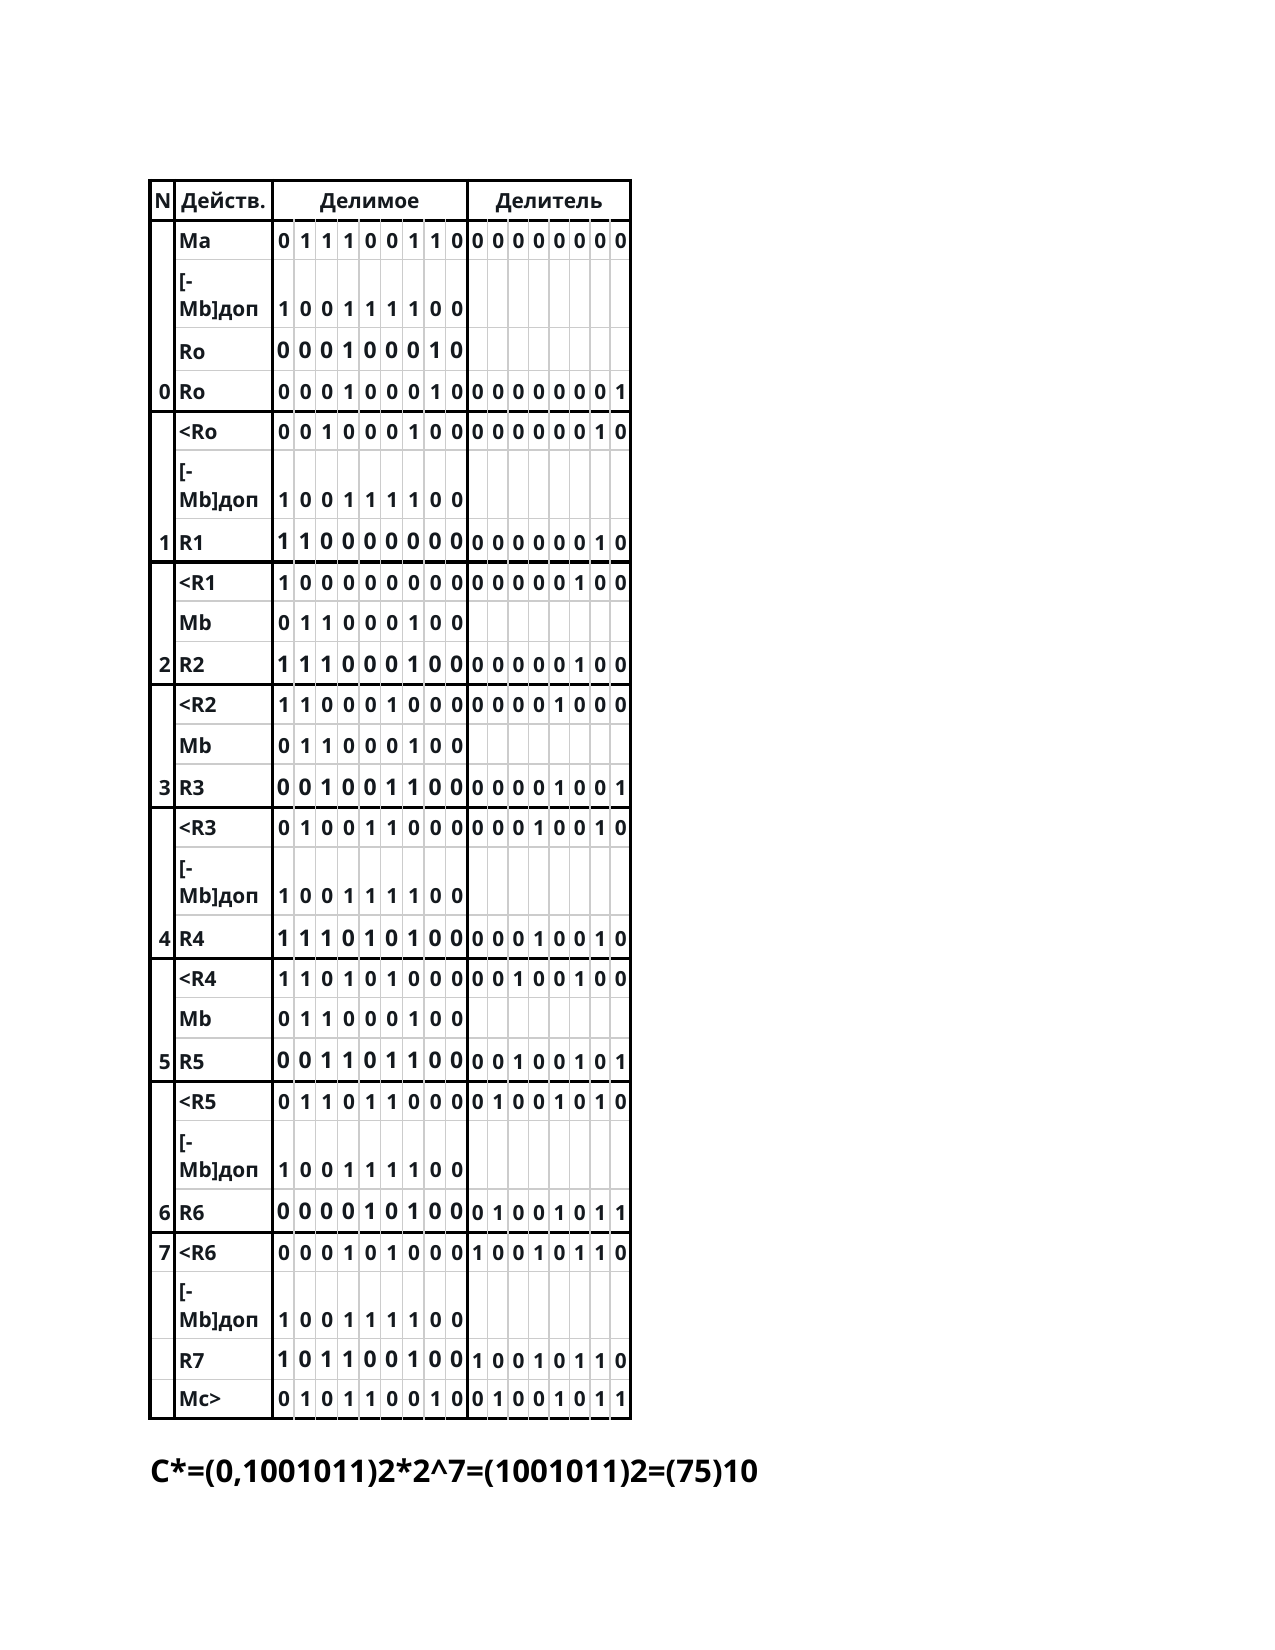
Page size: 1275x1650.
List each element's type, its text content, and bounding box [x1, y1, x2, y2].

table_cell 1 [274, 1121, 293, 1188]
table_cell [550, 848, 569, 914]
table_cell 0 [425, 848, 445, 914]
table_cell 0 [360, 998, 380, 1037]
table_cell 0 [403, 809, 423, 846]
table_cell 1 [295, 1380, 315, 1417]
table_cell [488, 328, 507, 369]
table_cell 1 [295, 725, 315, 763]
table_cell [509, 998, 528, 1037]
table_cell 0 [446, 371, 466, 409]
table_cell 1 [338, 848, 358, 914]
table_cell 0 [509, 519, 528, 560]
table_cell [570, 1272, 589, 1337]
table_cell 0 [425, 1083, 445, 1120]
table_cell [591, 725, 609, 763]
table_cell 1 [316, 725, 337, 763]
table_cell 0 [529, 1039, 548, 1080]
table_cell 1 [550, 1380, 569, 1417]
table_cell 2 [152, 564, 173, 683]
table_cell 1 [570, 1234, 589, 1271]
table_cell 0 [295, 1272, 315, 1337]
table_cell 0 [446, 998, 466, 1037]
table_cell [611, 602, 629, 641]
table_cell 0 [570, 1083, 589, 1120]
table_cell 1 [403, 725, 423, 763]
table_cell 0 [381, 1339, 402, 1378]
table_cell 0 [295, 1039, 315, 1080]
table_cell [488, 602, 507, 641]
table_cell 0 [381, 998, 402, 1037]
table_cell 0 [425, 602, 445, 641]
table_cell [591, 260, 609, 327]
table_cell 0 [611, 1339, 629, 1378]
table_cell [591, 998, 609, 1037]
table_cell 1 [381, 848, 402, 914]
table_cell 0 [338, 602, 358, 641]
table_cell 0 [381, 328, 402, 369]
table_cell 0 [360, 725, 380, 763]
table_cell 1 [338, 371, 358, 409]
table_cell 0 [550, 809, 569, 846]
table_cell [488, 998, 507, 1037]
table_cell Mc> [176, 1380, 271, 1417]
table_cell 0 [529, 564, 548, 600]
table_cell 1 [360, 1380, 380, 1417]
table_cell 0 [529, 1380, 548, 1417]
table_cell 0 [274, 765, 293, 806]
table_cell [469, 725, 487, 763]
table_cell 1 [529, 916, 548, 957]
table_cell 1 [403, 765, 423, 806]
table_cell 0 [446, 765, 466, 806]
table_cell 0 [360, 765, 380, 806]
table_cell 1 [403, 1039, 423, 1080]
table_cell 0 [316, 686, 337, 723]
table_cell 0 [360, 1234, 380, 1271]
table_cell 1 [425, 222, 445, 258]
table_cell 1 [338, 1121, 358, 1188]
table_cell 0 [591, 765, 609, 806]
table_cell 0 [274, 1234, 293, 1271]
table_cell 0 [469, 371, 487, 409]
table_cell [-Mb]доп [176, 848, 271, 914]
table_cell 0 [360, 602, 380, 641]
table_cell 0 [316, 1234, 337, 1271]
table_cell 0 [509, 1234, 528, 1271]
table_cell 1 [274, 1339, 293, 1378]
table_cell [152, 1380, 173, 1417]
table_cell 0 [360, 519, 380, 560]
table_cell 1 [403, 602, 423, 641]
table_cell 0 [381, 602, 402, 641]
table_cell 1 [488, 1190, 507, 1231]
table_cell 1 [360, 809, 380, 846]
table_cell [469, 602, 487, 641]
table_cell 1 [550, 686, 569, 723]
table_cell 1 [338, 1234, 358, 1271]
table_cell 1 [403, 413, 423, 449]
table_cell 0 [446, 809, 466, 846]
table_cell 0 [550, 1339, 569, 1378]
table_cell 1 [469, 1339, 487, 1378]
table_cell [591, 451, 609, 518]
table_cell 1 [403, 1121, 423, 1188]
table_cell 1 [381, 1234, 402, 1271]
table_cell 0 [338, 519, 358, 560]
table_cell [550, 260, 569, 327]
table_cell [529, 1272, 548, 1337]
table_cell 0 [274, 413, 293, 449]
table_cell 0 [403, 564, 423, 600]
table_cell 1 [591, 1380, 609, 1417]
table_cell 0 [425, 960, 445, 997]
table_cell 0 [425, 413, 445, 449]
table_cell [509, 1121, 528, 1188]
table_cell 1 [488, 1083, 507, 1120]
table_cell 0 [570, 519, 589, 560]
table_cell 0 [446, 602, 466, 641]
table_cell 0 [425, 564, 445, 600]
table_cell 1 [469, 1234, 487, 1271]
table_cell 1 [338, 1272, 358, 1337]
table_cell 0 [550, 413, 569, 449]
table_cell 1 [425, 1380, 445, 1417]
table_cell 0 [425, 686, 445, 723]
table_cell 0 [381, 1380, 402, 1417]
table_cell 0 [550, 960, 569, 997]
table_cell Ma [176, 222, 271, 258]
table_cell 1 [316, 413, 337, 449]
table_cell 0 [509, 371, 528, 409]
table_cell 0 [509, 1190, 528, 1231]
table_cell <Ro [176, 413, 271, 449]
table_cell 1 [381, 1039, 402, 1080]
table_cell 1 [591, 1083, 609, 1120]
table_cell 0 [425, 1339, 445, 1378]
table_cell 0 [360, 222, 380, 258]
table_cell 0 [570, 686, 589, 723]
table_cell 1 [550, 1190, 569, 1231]
table_cell 0 [509, 1083, 528, 1120]
table_cell [570, 725, 589, 763]
table_cell 1 [316, 765, 337, 806]
table_cell 0 [469, 960, 487, 997]
table_cell 0 [316, 328, 337, 369]
table_cell 1 [529, 809, 548, 846]
table_cell 1 [152, 413, 173, 560]
table_cell <R4 [176, 960, 271, 997]
table_cell 0 [488, 564, 507, 600]
table_cell 0 [550, 222, 569, 258]
table_cell 0 [488, 960, 507, 997]
table_cell [550, 602, 569, 641]
table_cell [488, 848, 507, 914]
table_cell R6 [176, 1190, 271, 1231]
table_cell [591, 1121, 609, 1188]
table_header Делимое [274, 182, 466, 219]
table_cell [550, 1121, 569, 1188]
table_cell 0 [274, 328, 293, 369]
table_cell [611, 1272, 629, 1337]
table_cell R5 [176, 1039, 271, 1080]
table_cell 0 [274, 602, 293, 641]
table_cell 0 [274, 998, 293, 1037]
table_cell 0 [274, 371, 293, 409]
table_cell 0 [469, 642, 487, 683]
table_cell 1 [316, 1039, 337, 1080]
table_cell 0 [591, 371, 609, 409]
table_cell 0 [509, 222, 528, 258]
table_cell 0 [338, 916, 358, 957]
table_cell 1 [611, 371, 629, 409]
table_cell 1 [381, 1121, 402, 1188]
table_cell 0 [529, 642, 548, 683]
table_cell 1 [338, 222, 358, 258]
table_cell 0 [509, 916, 528, 957]
table_cell 0 [403, 371, 423, 409]
table_cell 0 [446, 1380, 466, 1417]
table_cell 0 [550, 1039, 569, 1080]
table_cell 5 [152, 960, 173, 1080]
table_cell 0 [591, 1039, 609, 1080]
table_cell 1 [403, 1272, 423, 1337]
table_cell 1 [381, 1083, 402, 1120]
table_cell 1 [338, 260, 358, 327]
table_cell [570, 1121, 589, 1188]
table_cell 0 [488, 222, 507, 258]
table_cell 0 [381, 519, 402, 560]
table_cell 0 [529, 765, 548, 806]
table_cell 1 [550, 765, 569, 806]
table_cell 1 [381, 1272, 402, 1337]
table_cell 0 [295, 371, 315, 409]
table_cell 0 [338, 1083, 358, 1120]
table_cell 1 [295, 998, 315, 1037]
table_cell 0 [381, 725, 402, 763]
table_cell 1 [295, 809, 315, 846]
table_cell 1 [295, 916, 315, 957]
table_cell 0 [488, 1039, 507, 1080]
table_cell [529, 602, 548, 641]
table_cell 0 [529, 1083, 548, 1120]
table_cell 1 [316, 642, 337, 683]
table_cell 0 [295, 451, 315, 518]
table_cell 1 [360, 916, 380, 957]
table_cell [509, 451, 528, 518]
table_cell <R6 [176, 1234, 271, 1271]
table_cell 1 [381, 960, 402, 997]
table_cell 1 [360, 1083, 380, 1120]
table_cell 0 [316, 1121, 337, 1188]
table_cell 0 [274, 222, 293, 258]
table_cell [509, 848, 528, 914]
table_cell 0 [338, 686, 358, 723]
table_cell 0 [295, 1121, 315, 1188]
table_cell 0 [425, 809, 445, 846]
table_cell 0 [550, 564, 569, 600]
table_cell R2 [176, 642, 271, 683]
table_cell 0 [425, 1039, 445, 1080]
table_cell 1 [529, 1234, 548, 1271]
table_cell [550, 725, 569, 763]
table_cell R7 [176, 1339, 271, 1378]
table_cell 0 [509, 413, 528, 449]
table_cell 0 [425, 998, 445, 1037]
table_cell 0 [591, 686, 609, 723]
table_cell [469, 848, 487, 914]
table_cell 0 [570, 1380, 589, 1417]
table_cell 0 [529, 519, 548, 560]
table_cell 1 [360, 260, 380, 327]
table_cell [550, 328, 569, 369]
table_cell 0 [274, 809, 293, 846]
table_cell 0 [316, 564, 337, 600]
table_cell 0 [469, 809, 487, 846]
table_cell 0 [360, 328, 380, 369]
table_cell 0 [469, 1190, 487, 1231]
table_cell 0 [469, 1380, 487, 1417]
table_cell 0 [469, 519, 487, 560]
table_cell 0 [360, 371, 380, 409]
table_cell [-Mb]доп [176, 1272, 271, 1337]
table_cell 0 [295, 328, 315, 369]
table_cell 1 [338, 451, 358, 518]
table_cell 0 [611, 413, 629, 449]
table_cell 0 [403, 1234, 423, 1271]
table_cell [488, 1121, 507, 1188]
table_cell 0 [338, 809, 358, 846]
table_cell 0 [274, 1083, 293, 1120]
table_cell 1 [381, 260, 402, 327]
table_cell 0 [446, 451, 466, 518]
table_cell <R3 [176, 809, 271, 846]
table_cell 1 [381, 451, 402, 518]
table_cell 1 [274, 260, 293, 327]
table_cell 0 [488, 371, 507, 409]
table_cell Mb [176, 602, 271, 641]
table_cell 1 [295, 222, 315, 258]
table_cell 1 [529, 1339, 548, 1378]
table_cell Ro [176, 371, 271, 409]
table_cell 0 [570, 371, 589, 409]
table_cell 0 [381, 1190, 402, 1231]
table_cell [550, 1272, 569, 1337]
table_cell 0 [509, 765, 528, 806]
table_cell 1 [316, 222, 337, 258]
table_cell Mb [176, 725, 271, 763]
table_cell 0 [446, 564, 466, 600]
table_cell [611, 725, 629, 763]
table_cell 1 [360, 451, 380, 518]
table_cell 1 [274, 451, 293, 518]
table_cell 1 [381, 765, 402, 806]
table_cell [591, 1272, 609, 1337]
table_cell 0 [550, 371, 569, 409]
table_cell [570, 260, 589, 327]
table_cell 1 [611, 1039, 629, 1080]
table_cell 0 [425, 1234, 445, 1271]
table_cell 0 [295, 1190, 315, 1231]
table_header Действ. [176, 182, 271, 219]
table_cell 1 [274, 519, 293, 560]
table_cell 0 [316, 1380, 337, 1417]
table_cell 0 [611, 1234, 629, 1271]
table_cell 0 [274, 1190, 293, 1231]
table_cell 0 [425, 725, 445, 763]
table_cell 0 [550, 519, 569, 560]
table_cell [469, 1121, 487, 1188]
table_cell 0 [403, 1380, 423, 1417]
table_cell [591, 602, 609, 641]
table_cell 1 [295, 960, 315, 997]
table_cell 0 [295, 1234, 315, 1271]
table_cell 0 [529, 1190, 548, 1231]
table_cell [488, 451, 507, 518]
table_cell 0 [509, 564, 528, 600]
table_cell <R2 [176, 686, 271, 723]
table_cell 1 [360, 1121, 380, 1188]
table_cell 1 [611, 1190, 629, 1231]
table_cell 1 [591, 1190, 609, 1231]
table_cell 0 [316, 960, 337, 997]
table_cell 0 [611, 564, 629, 600]
table_cell 3 [152, 686, 173, 806]
table_cell 0 [591, 564, 609, 600]
table_cell 0 [381, 222, 402, 258]
table_cell [611, 451, 629, 518]
table_cell 0 [446, 328, 466, 369]
table_cell 0 [152, 222, 173, 409]
table_cell 0 [316, 809, 337, 846]
table_cell [611, 260, 629, 327]
table_cell 1 [295, 602, 315, 641]
table_cell 1 [274, 642, 293, 683]
table_cell 0 [274, 1380, 293, 1417]
table_cell 1 [274, 1272, 293, 1337]
table_cell 0 [446, 1272, 466, 1337]
table_cell 0 [488, 809, 507, 846]
table_cell 1 [403, 222, 423, 258]
table_cell 1 [591, 1339, 609, 1378]
table_cell 0 [338, 1190, 358, 1231]
table_cell 0 [295, 564, 315, 600]
table_cell 0 [360, 564, 380, 600]
table_cell [611, 1121, 629, 1188]
table_cell 1 [295, 519, 315, 560]
table_cell 0 [338, 998, 358, 1037]
table_cell 1 [316, 998, 337, 1037]
table_cell 0 [529, 686, 548, 723]
table_cell 0 [381, 642, 402, 683]
table_cell 1 [425, 371, 445, 409]
table_cell 0 [446, 1039, 466, 1080]
table_cell [-Mb]доп [176, 1121, 271, 1188]
table_cell 0 [570, 765, 589, 806]
table_cell 1 [611, 1380, 629, 1417]
table_cell 1 [403, 848, 423, 914]
table_cell 0 [509, 642, 528, 683]
table_cell 0 [529, 960, 548, 997]
table_cell 0 [338, 642, 358, 683]
table_cell 0 [446, 1190, 466, 1231]
table_cell 0 [425, 1190, 445, 1231]
table_cell 0 [529, 413, 548, 449]
table_cell [529, 725, 548, 763]
table_cell 0 [509, 1339, 528, 1378]
table_cell 1 [403, 998, 423, 1037]
table_cell 0 [570, 916, 589, 957]
table_cell 0 [446, 1339, 466, 1378]
table_cell 0 [403, 519, 423, 560]
table_cell 0 [446, 960, 466, 997]
table_cell 0 [360, 960, 380, 997]
table_cell 1 [381, 686, 402, 723]
table_cell 0 [611, 809, 629, 846]
table_cell 1 [316, 1083, 337, 1120]
table_cell 1 [295, 1083, 315, 1120]
table_cell 0 [295, 413, 315, 449]
table_cell 0 [446, 642, 466, 683]
table_cell 0 [425, 765, 445, 806]
table_cell 1 [591, 413, 609, 449]
table_cell 0 [295, 848, 315, 914]
table_cell 0 [360, 686, 380, 723]
table_cell 1 [274, 848, 293, 914]
table_cell [509, 725, 528, 763]
table_cell 0 [488, 916, 507, 957]
table_cell 1 [403, 260, 423, 327]
table_cell 0 [403, 328, 423, 369]
table_cell 1 [381, 809, 402, 846]
table_cell 1 [316, 602, 337, 641]
table_cell 0 [469, 1083, 487, 1120]
table_cell 1 [570, 1339, 589, 1378]
table_cell 1 [591, 916, 609, 957]
table_cell 1 [570, 564, 589, 600]
table_cell 0 [295, 1339, 315, 1378]
table_cell 0 [425, 519, 445, 560]
table_cell 1 [509, 960, 528, 997]
table_cell 1 [274, 960, 293, 997]
table_cell 0 [469, 564, 487, 600]
table_cell <R1 [176, 564, 271, 600]
table_cell 0 [469, 1039, 487, 1080]
table_cell Mb [176, 998, 271, 1037]
table_cell [611, 328, 629, 369]
table_cell [509, 260, 528, 327]
table_cell 0 [446, 725, 466, 763]
table_cell 0 [591, 960, 609, 997]
table_cell 1 [338, 1039, 358, 1080]
table_cell 0 [425, 916, 445, 957]
table_cell [591, 848, 609, 914]
table_cell 1 [403, 916, 423, 957]
table_cell 0 [611, 686, 629, 723]
table_cell 0 [591, 642, 609, 683]
table_cell 1 [274, 686, 293, 723]
table_cell [570, 998, 589, 1037]
table_cell 1 [425, 328, 445, 369]
table_cell 1 [403, 1339, 423, 1378]
table_cell [488, 1272, 507, 1337]
table_cell R1 [176, 519, 271, 560]
table_cell [469, 328, 487, 369]
table_cell [152, 1272, 173, 1337]
table_cell 0 [611, 642, 629, 683]
table_cell 0 [529, 222, 548, 258]
table_cell 1 [295, 642, 315, 683]
table_cell 0 [446, 1083, 466, 1120]
table_cell 0 [509, 686, 528, 723]
table_cell 0 [316, 451, 337, 518]
table_cell 6 [152, 1083, 173, 1231]
table_cell [469, 260, 487, 327]
table_cell 0 [381, 413, 402, 449]
table_cell 1 [403, 1190, 423, 1231]
table_cell 1 [570, 1039, 589, 1080]
table_cell 0 [529, 371, 548, 409]
table_cell [509, 1272, 528, 1337]
table_cell [570, 602, 589, 641]
table_cell 0 [550, 642, 569, 683]
table_cell 0 [338, 413, 358, 449]
table_cell [611, 998, 629, 1037]
table_cell 0 [381, 564, 402, 600]
table_cell [529, 1121, 548, 1188]
table_cell 1 [403, 642, 423, 683]
table_cell 0 [550, 1234, 569, 1271]
table_cell 0 [403, 960, 423, 997]
table_cell 0 [381, 916, 402, 957]
table_cell 1 [360, 848, 380, 914]
table_cell 0 [446, 916, 466, 957]
table_cell 0 [316, 371, 337, 409]
table_cell 4 [152, 809, 173, 957]
table_cell 1 [338, 1380, 358, 1417]
table_cell 1 [316, 916, 337, 957]
table_cell 0 [591, 222, 609, 258]
table_cell 0 [611, 519, 629, 560]
table_cell [469, 998, 487, 1037]
table_cell 0 [469, 686, 487, 723]
table_cell 0 [611, 916, 629, 957]
table_cell 0 [446, 413, 466, 449]
table_cell 1 [611, 765, 629, 806]
table_cell 0 [316, 260, 337, 327]
table_cell 0 [446, 848, 466, 914]
table_cell 0 [425, 642, 445, 683]
table_cell 0 [550, 916, 569, 957]
table_cell 0 [488, 519, 507, 560]
table_cell 0 [360, 1039, 380, 1080]
table_cell 0 [570, 809, 589, 846]
table_cell 1 [338, 1339, 358, 1378]
table_cell 7 [152, 1234, 173, 1271]
table_cell [509, 602, 528, 641]
table_cell [469, 1272, 487, 1337]
table_cell R4 [176, 916, 271, 957]
table_header Делитель [469, 182, 629, 219]
table_cell 0 [469, 413, 487, 449]
table_cell 0 [403, 686, 423, 723]
table_cell 0 [446, 260, 466, 327]
table_cell [550, 998, 569, 1037]
table_cell 1 [360, 1272, 380, 1337]
table_cell 0 [360, 642, 380, 683]
table_cell 0 [570, 413, 589, 449]
table_cell 0 [611, 1083, 629, 1120]
table_cell 0 [488, 765, 507, 806]
table_cell 0 [509, 1380, 528, 1417]
table_cell [509, 328, 528, 369]
table_cell 1 [360, 1190, 380, 1231]
table_cell 1 [488, 1380, 507, 1417]
table_cell [529, 848, 548, 914]
table_cell 1 [550, 1083, 569, 1120]
table_cell 0 [381, 371, 402, 409]
table_cell 1 [570, 642, 589, 683]
table_cell 1 [591, 809, 609, 846]
table_cell 1 [338, 328, 358, 369]
table_cell [-Mb]доп [176, 451, 271, 518]
table_cell 1 [316, 1339, 337, 1378]
table_cell 0 [360, 1339, 380, 1378]
table_cell [611, 848, 629, 914]
table_cell R3 [176, 765, 271, 806]
table_cell 0 [338, 765, 358, 806]
table_cell [570, 328, 589, 369]
table_cell 0 [446, 519, 466, 560]
table_cell 0 [611, 960, 629, 997]
table_cell 0 [316, 519, 337, 560]
table_cell 1 [509, 1039, 528, 1080]
table_cell 1 [591, 1234, 609, 1271]
table_cell 1 [570, 960, 589, 997]
table_cell 0 [295, 765, 315, 806]
table_cell 0 [488, 642, 507, 683]
table_cell 0 [469, 765, 487, 806]
table_cell 0 [469, 222, 487, 258]
table_cell 0 [274, 725, 293, 763]
table_cell [488, 725, 507, 763]
table_cell 0 [316, 1190, 337, 1231]
table_cell 0 [274, 1039, 293, 1080]
table_cell 0 [570, 222, 589, 258]
table_cell 0 [611, 222, 629, 258]
table_cell [529, 260, 548, 327]
table_cell [488, 260, 507, 327]
table_cell 1 [403, 451, 423, 518]
table_cell 0 [488, 686, 507, 723]
text С*=(0,1001011)2*2^7=(1001011)2=(75)10 [150, 1449, 1125, 1492]
table_header N [152, 182, 173, 219]
table_cell 0 [488, 413, 507, 449]
table_cell 0 [316, 848, 337, 914]
table_cell [570, 848, 589, 914]
table_cell 0 [295, 260, 315, 327]
table_cell 1 [295, 686, 315, 723]
table_cell 0 [425, 260, 445, 327]
table_cell 0 [425, 1121, 445, 1188]
table_cell [-Mb]доп [176, 260, 271, 327]
table_cell 0 [446, 1121, 466, 1188]
table_cell 0 [338, 564, 358, 600]
table_cell 1 [338, 960, 358, 997]
table_cell <R5 [176, 1083, 271, 1120]
table_cell 1 [591, 519, 609, 560]
table_cell 0 [446, 686, 466, 723]
table_cell 0 [488, 1339, 507, 1378]
table_cell 0 [469, 916, 487, 957]
table_cell 0 [446, 1234, 466, 1271]
table_cell 0 [425, 451, 445, 518]
table_cell 0 [446, 222, 466, 258]
table_cell 0 [488, 1234, 507, 1271]
table_cell [529, 328, 548, 369]
table_cell [529, 998, 548, 1037]
table_cell 0 [316, 1272, 337, 1337]
table_cell [570, 451, 589, 518]
table_cell 1 [274, 564, 293, 600]
table_cell 0 [360, 413, 380, 449]
table_cell 0 [509, 809, 528, 846]
table_cell [469, 451, 487, 518]
table_cell 0 [403, 1083, 423, 1120]
table_cell [529, 451, 548, 518]
table_cell 0 [338, 725, 358, 763]
table_cell [152, 1339, 173, 1378]
table_cell 0 [570, 1190, 589, 1231]
table_cell [550, 451, 569, 518]
table_cell 1 [274, 916, 293, 957]
table_cell 0 [425, 1272, 445, 1337]
table_cell [591, 328, 609, 369]
table_cell Ro [176, 328, 271, 369]
